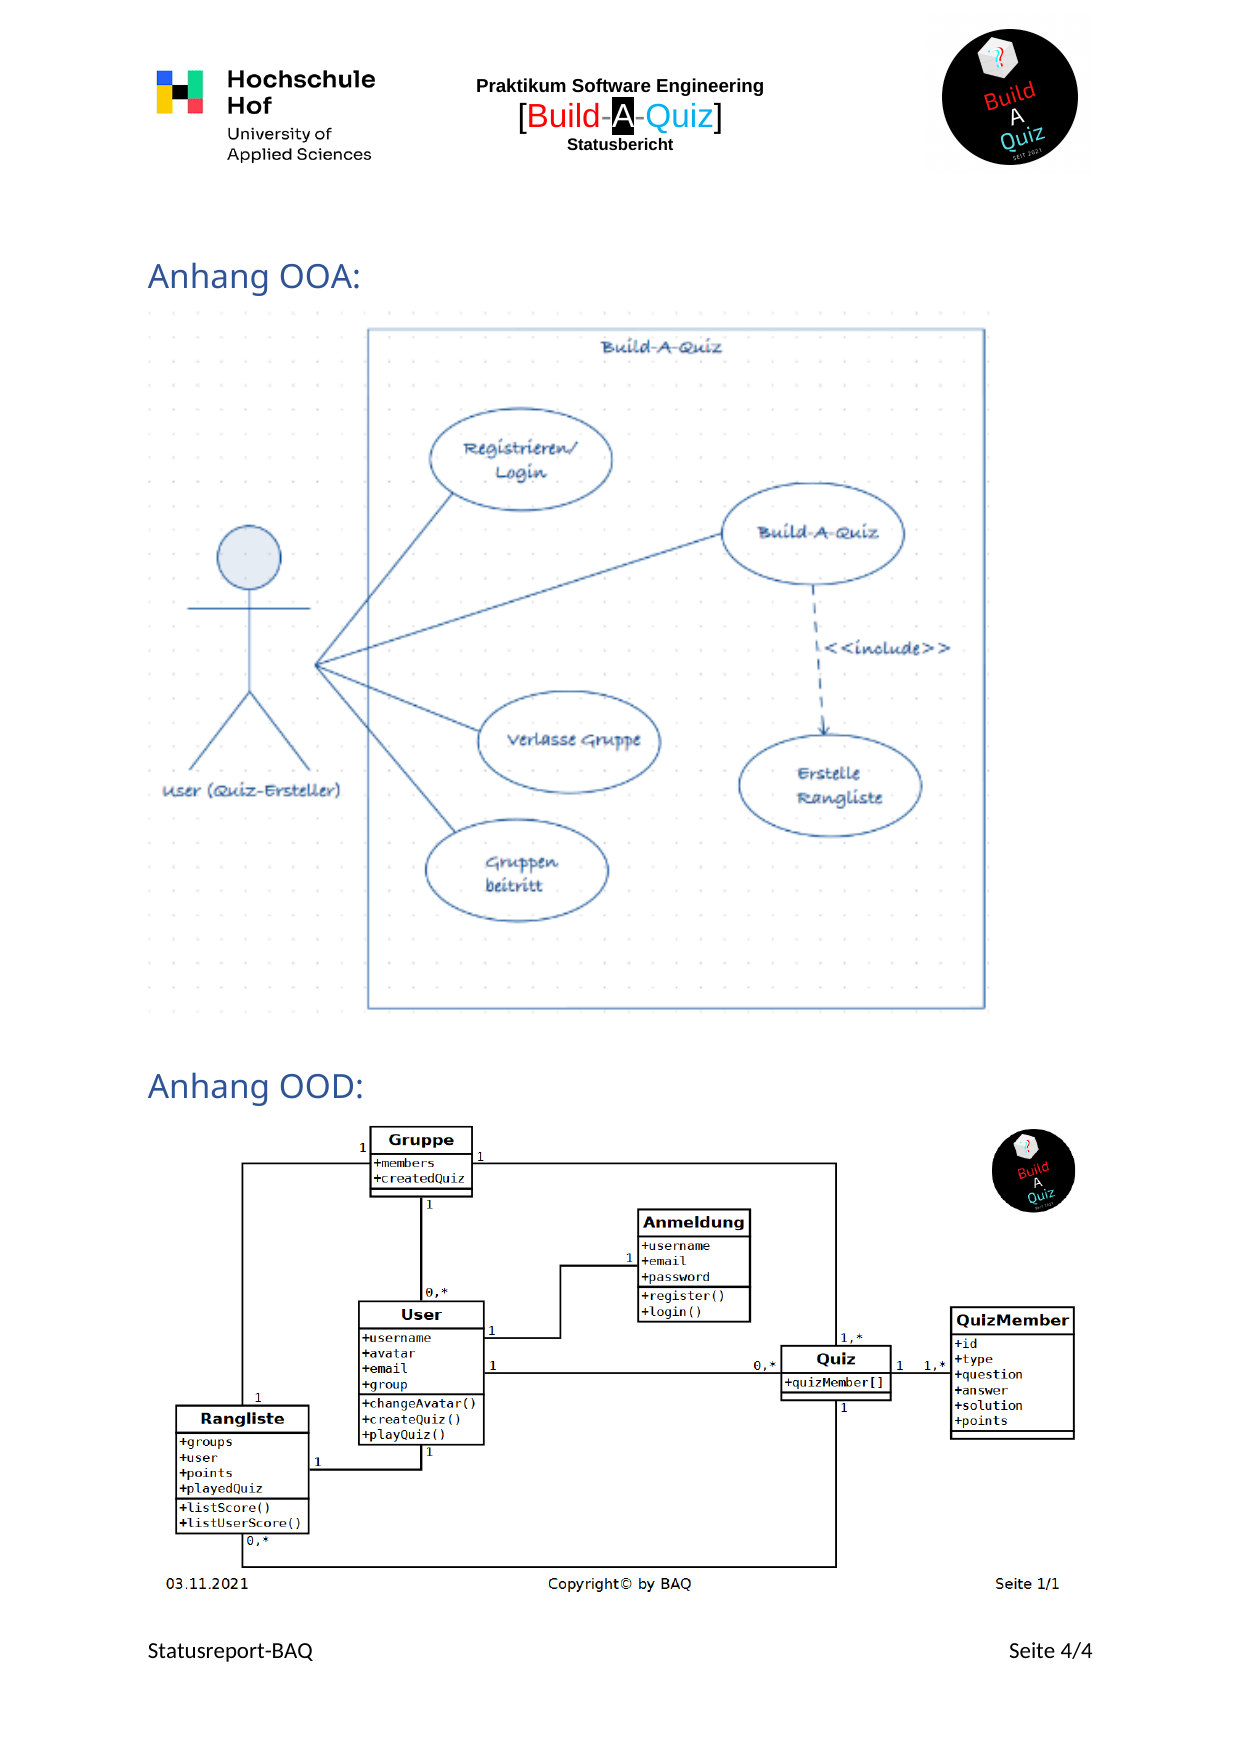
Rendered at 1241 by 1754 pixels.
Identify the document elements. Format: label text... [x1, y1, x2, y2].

picture [926, 13, 1095, 174]
picture [147, 51, 398, 176]
subtitle Anhang OOA: [148, 253, 1093, 298]
picture [147, 298, 993, 1024]
subtitle Anhang OOD: [148, 1063, 1093, 1108]
picture [147, 1108, 1093, 1601]
